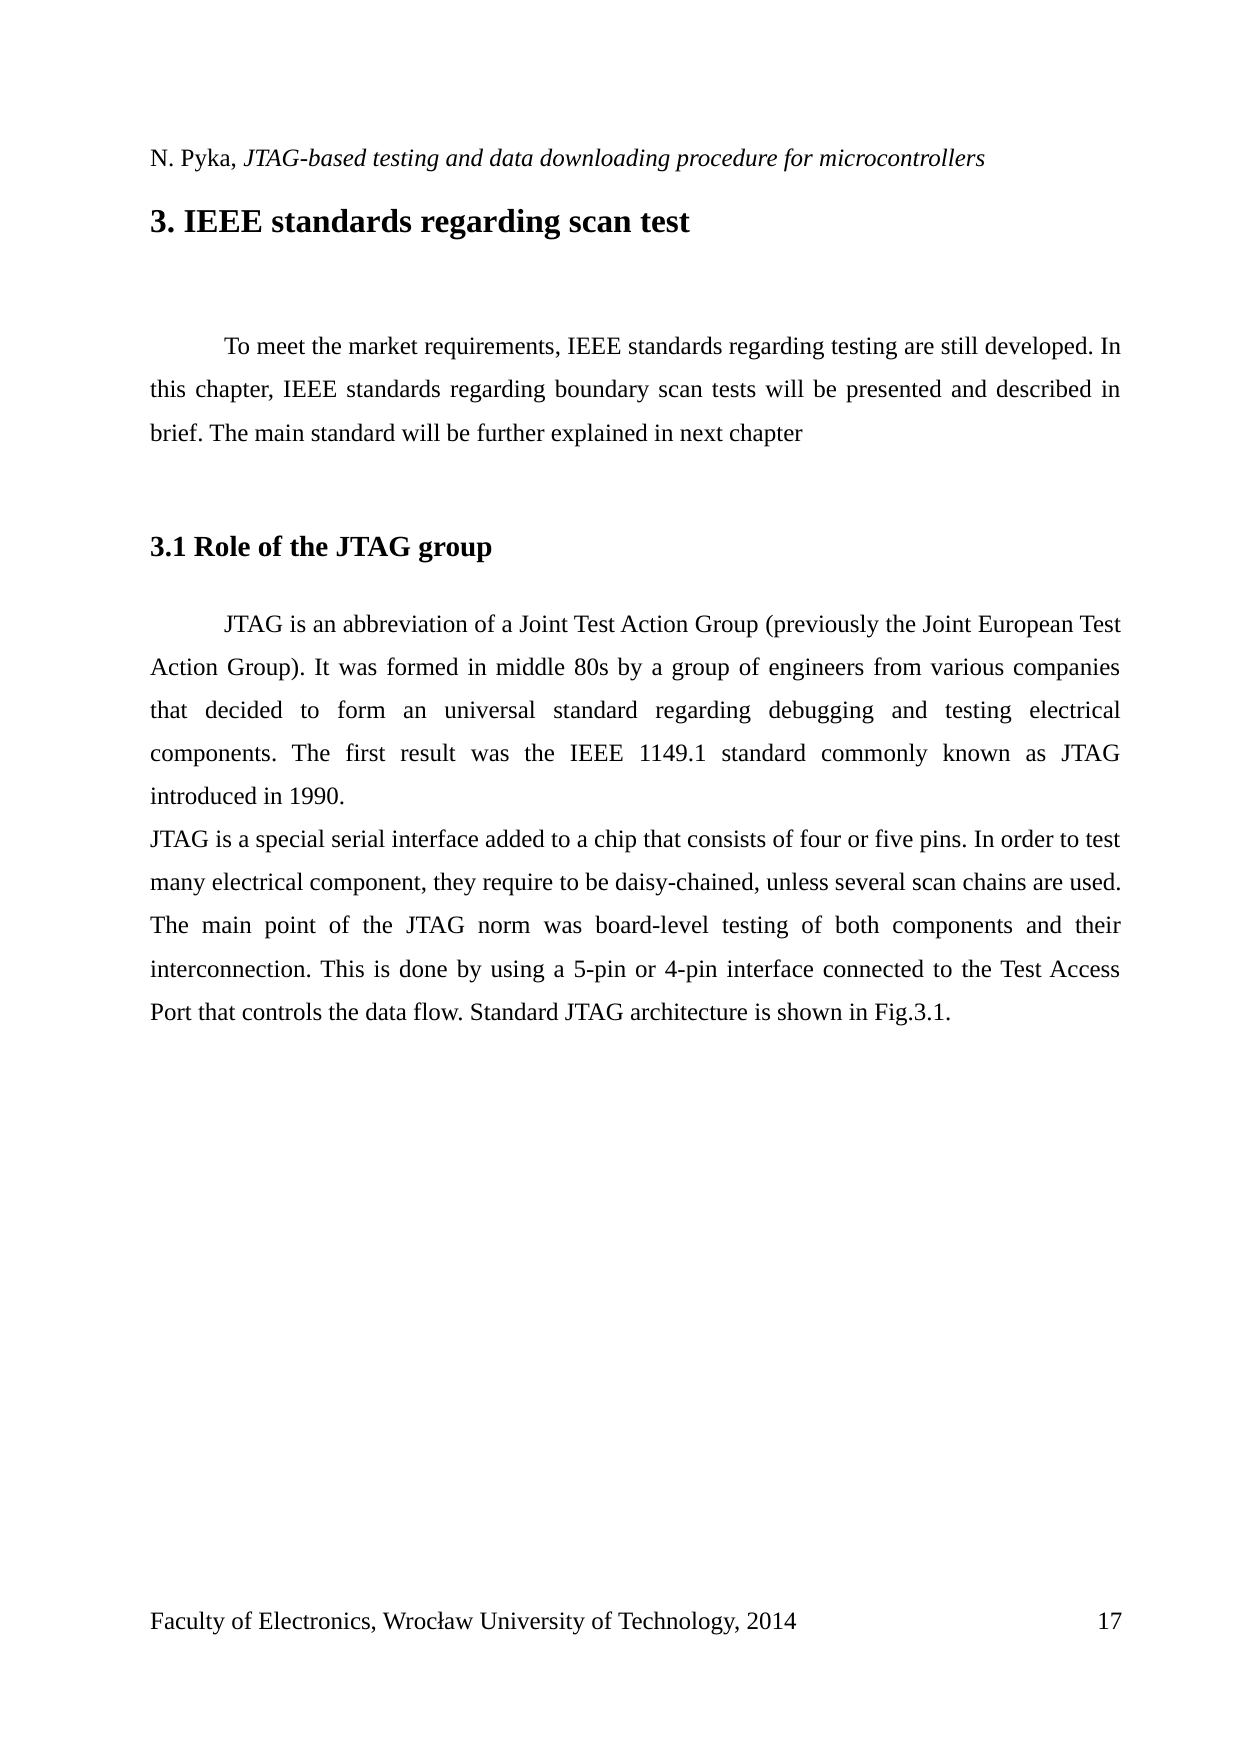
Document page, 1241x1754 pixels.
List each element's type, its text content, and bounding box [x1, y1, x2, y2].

subtitle 3. IEEE standards regarding scan test [150, 201, 1122, 240]
text JTAG is a special serial interface added to a chip that consists of four or five pins. In order to test many electrical component, they require to be daisy-chained, unless several scan chains are used. The main point of the JTAG norm was board-level testing of both components and their interconnection. This is done by using a 5-pin or 4-pin interface connected to the Test Access Port that controls the data flow. Standard JTAG architecture is shown in Fig.3.1. [150, 824, 1122, 1026]
text JTAG is an abbreviation of a Joint Test Action Group (previously the Joint European Test Action Group). It was formed in middle 80s by a group of engineers from various companies that decided to form an universal standard regarding debugging and testing electrical components. The first result was the IEEE 1149.1 standard commonly known as JTAG introduced in 1990. [150, 609, 1122, 810]
text To meet the market requirements, IEEE standards regarding testing are still developed. In this chapter, IEEE standards regarding boundary scan tests will be presented and described in brief. The main standard will be further explained in next chapter [150, 331, 1122, 446]
subtitle 3.1 Role of the JTAG group [150, 529, 1122, 562]
